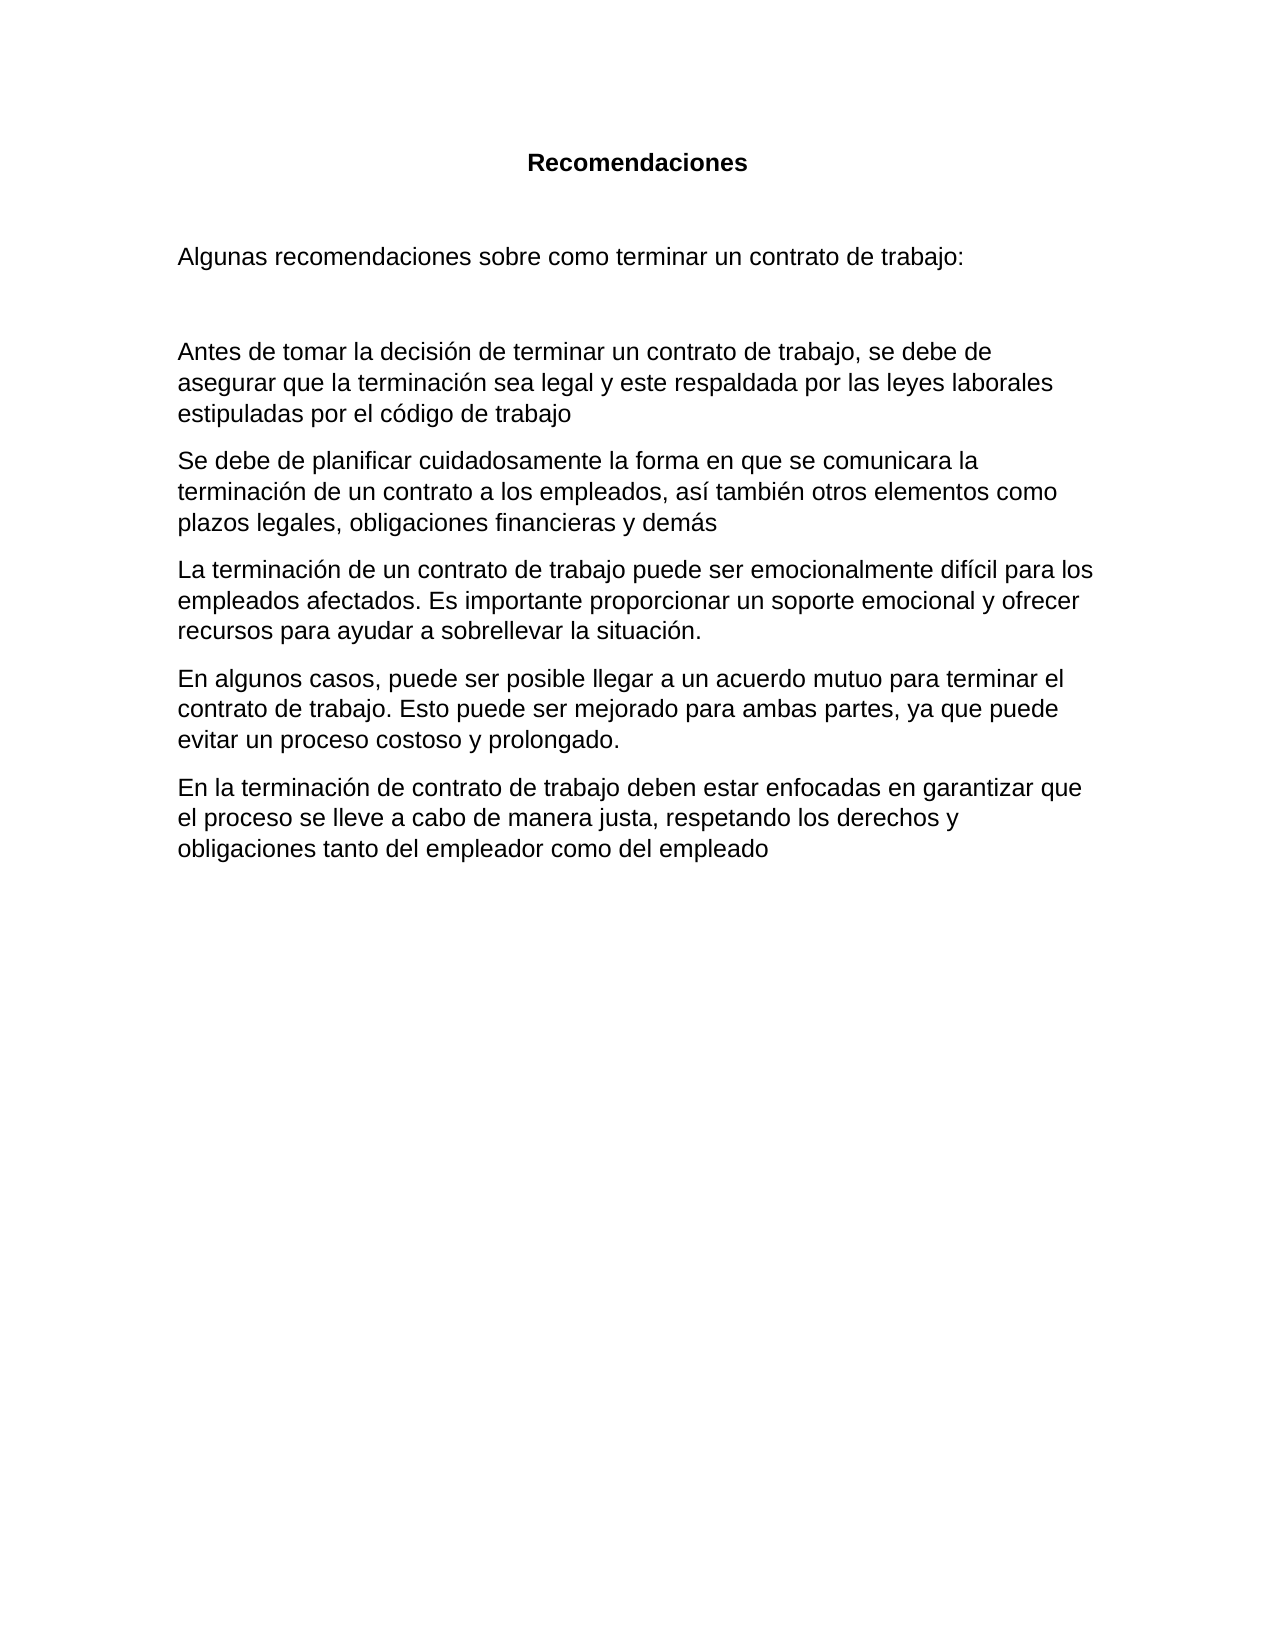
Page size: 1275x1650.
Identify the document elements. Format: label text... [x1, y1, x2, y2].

text Antes de tomar la decisión de terminar un contrato de trabajo, se debe de asegurar que la terminación sea legal y este respaldada por las leyes laborales estipuladas por el código de trabajo [177, 337, 1098, 427]
text Se debe de planificar cuidadosamente la forma en que se comunicara la terminación de un contrato a los empleados, así también otros elementos como plazos legales, obligaciones financieras y demás [177, 446, 1098, 536]
text Algunas recomendaciones sobre como terminar un contrato de trabajo: [177, 242, 1098, 271]
text En algunos casos, puede ser posible llegar a un acuerdo mutuo para terminar el contrato de trabajo. Esto puede ser mejorado para ambas partes, ya que puede evitar un proceso costoso y prolongado. [177, 664, 1098, 754]
text Recomendaciones [177, 148, 1098, 176]
text En la terminación de contrato de trabajo deben estar enfocadas en garantizar que el proceso se lleve a cabo de manera justa, respetando los derechos y obligaciones tanto del empleador como del empleado [177, 773, 1098, 863]
text La terminación de un contrato de trabajo puede ser emocionalmente difícil para los empleados afectados. Es importante proporcionar un soporte emocional y ofrecer recursos para ayudar a sobrellevar la situación. [177, 555, 1098, 645]
